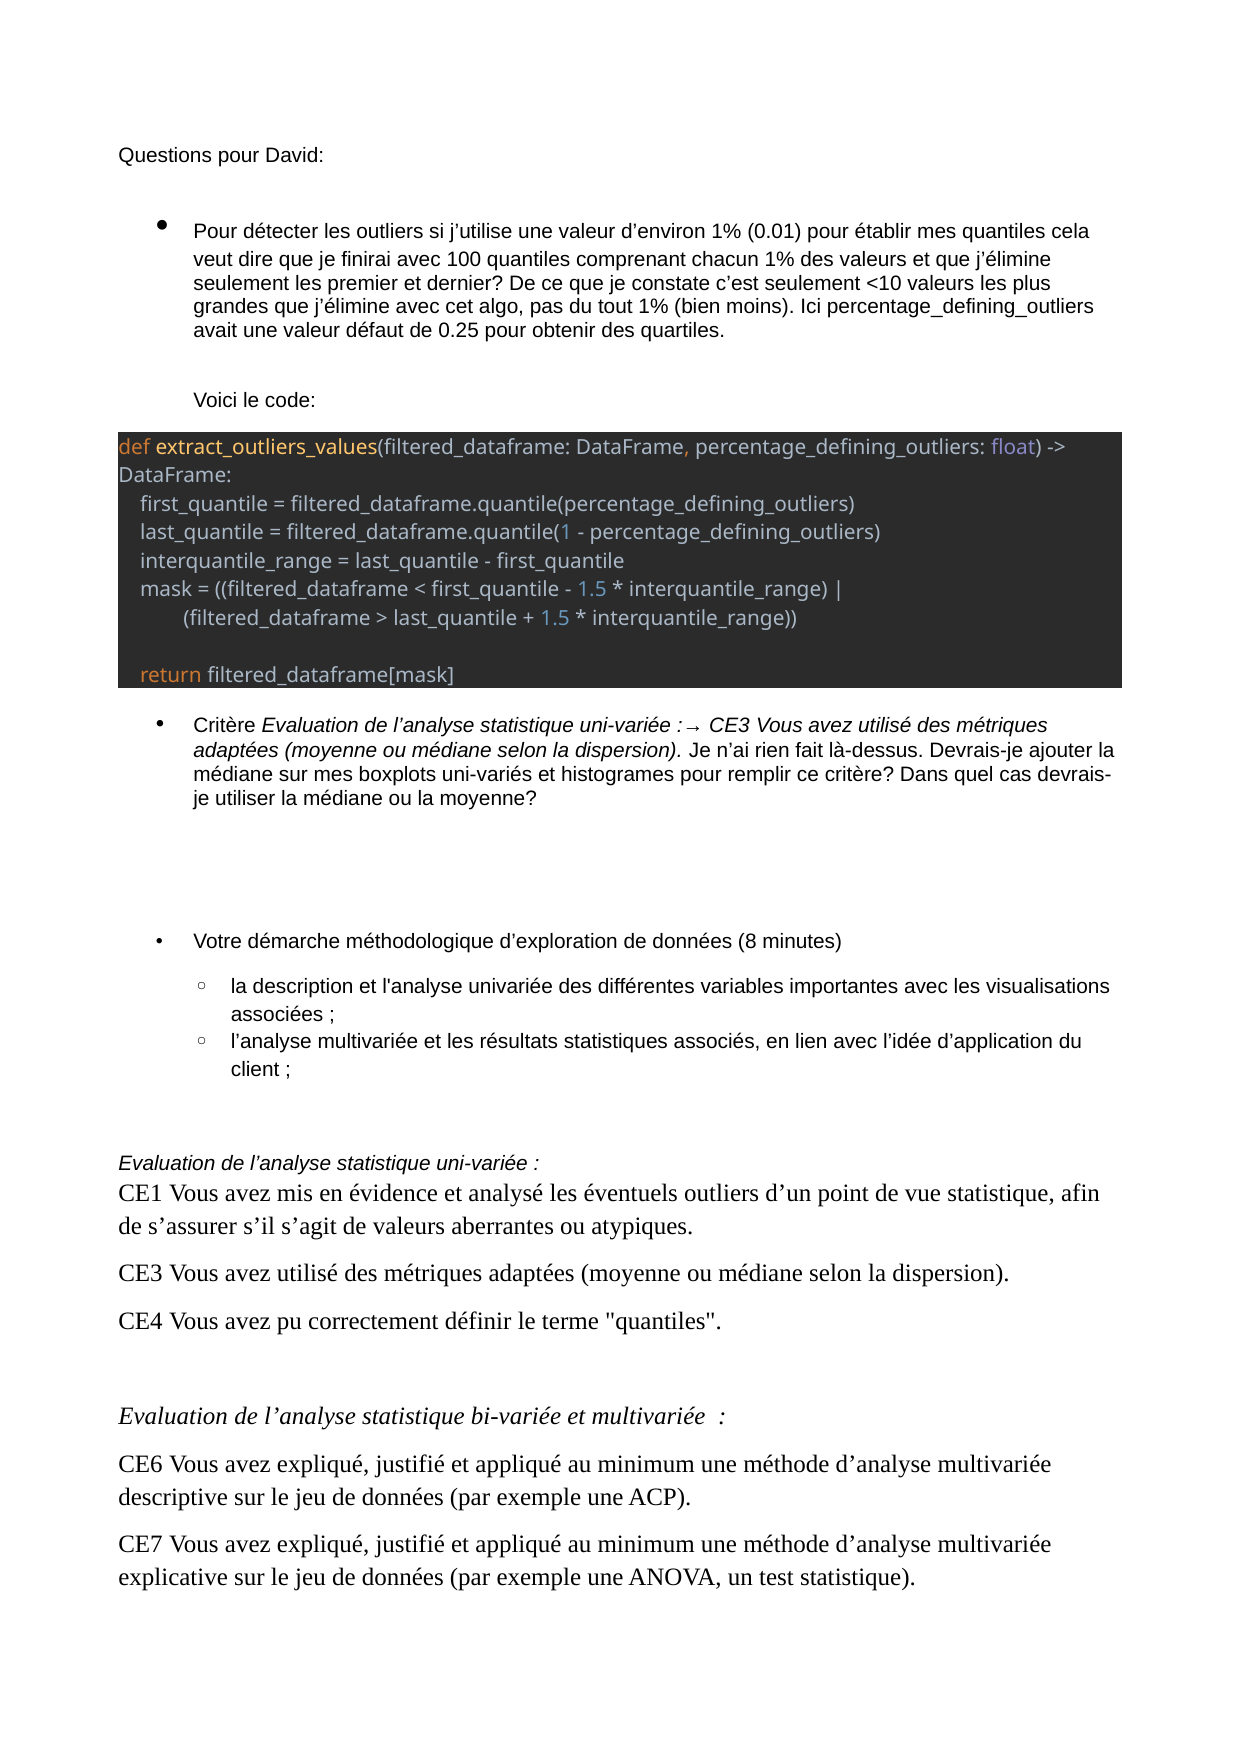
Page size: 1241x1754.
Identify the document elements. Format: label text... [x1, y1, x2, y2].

list Votre démarche méthodologique d’exploration de données (8 minutes) [156, 929, 1122, 953]
text CE4 Vous avez pu correctement définir le terme "quantiles". [118, 1306, 1122, 1335]
text Questions pour David: [118, 143, 1122, 167]
text CE6 Vous avez expliqué, justifié et appliqué au minimum une méthode d’analyse multivariée descriptive sur le jeu de données (par exemple une ACP). [118, 1449, 1122, 1511]
list Voici le code: [156, 388, 1122, 412]
list Critère Evaluation de l’analyse statistique uni-variée :→ CE3 Vous avez utilisé des métriques adaptées (moyenne ou médiane selon la dispersion). Je n’ai rien fait là-dessus. Devrais-je ajouter la médiane sur mes boxplots uni-variés et histogrames pour remplir ce critère? Dans quel cas devrais-je utiliser la médiane ou la moyenne? [156, 713, 1122, 810]
list la description et l'analyse univariée des différentes variables importantes avec les visualisations associées ; [193, 974, 1122, 1026]
text Evaluation de l’analyse statistique uni-variée : [118, 1150, 1122, 1174]
text Evaluation de l’analyse statistique bi-variée et multivariée : [118, 1401, 1122, 1430]
text def extract_outliers_values(filtered_dataframe: DataFrame, percentage_defining_outliers: float) -> DataFrame: first_quantile = filtered_dataframe.quantile(percentage_defining_outliers) last_quantile = filtered_dataframe.quantile(1 - percentage_defining_outliers) interquantile_range = last_quantile - first_quantile mask = ((filtered_dataframe < first_quantile - 1.5 * interquantile_range) | (filtered_dataframe > last_quantile + 1.5 * interquantile_range)) return filtered_dataframe[mask] [118, 432, 1122, 688]
text CE7 Vous avez expliqué, justifié et appliqué au minimum une méthode d’analyse multivariée explicative sur le jeu de données (par exemple une ANOVA, un test statistique). [118, 1529, 1122, 1591]
list l’analyse multivariée et les résultats statistiques associés, en lien avec l’idée d’application du client ; [193, 1029, 1122, 1081]
text CE3 Vous avez utilisé des métriques adaptées (moyenne ou médiane selon la dispersion). [118, 1258, 1122, 1287]
list Pour détecter les outliers si j’utilise une valeur d’environ 1% (0.01) pour établir mes quantiles cela veut dire que je finirai avec 100 quantiles comprenant chacun 1% des valeurs et que j’élimine seulement les premier et dernier? De ce que je constate c’est seulement <10 valeurs les plus grandes que j’élimine avec cet algo, pas du tout 1% (bien moins). Ici percentage_defining_outliers avait une valeur défaut de 0.25 pour obtenir des quartiles. [156, 212, 1122, 342]
text CE1 Vous avez mis en évidence et analysé les éventuels outliers d’un point de vue statistique, afin de s’assurer s’il s’agit de valeurs aberrantes ou atypiques. [118, 1178, 1122, 1239]
